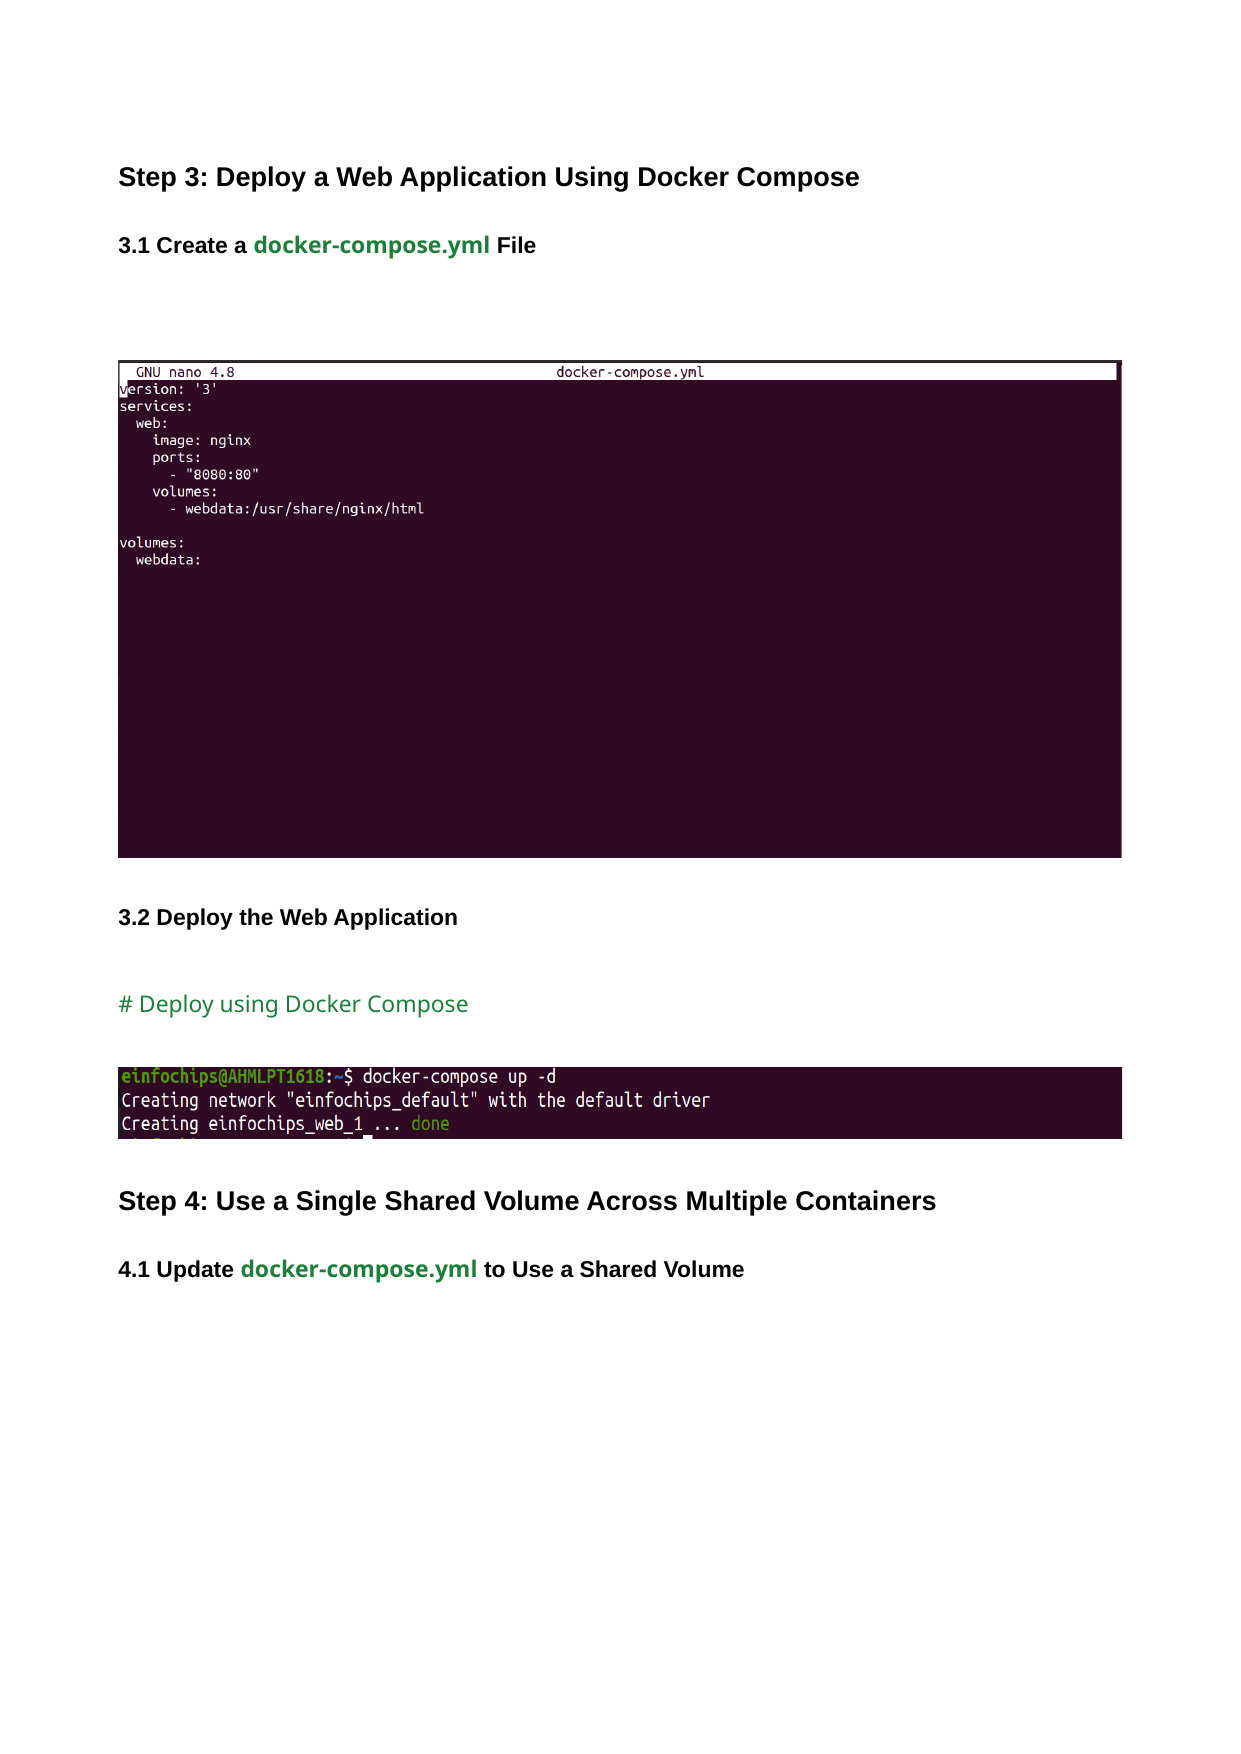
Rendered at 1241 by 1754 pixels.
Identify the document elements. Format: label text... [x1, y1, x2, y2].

subtitle 4.1 Update docker-compose.yml to Use a Shared Volume [118, 1253, 1122, 1284]
subtitle 3.1 Create a docker-compose.yml File [118, 229, 1122, 261]
picture [118, 360, 1123, 858]
subtitle Step 3: Deploy a Web Application Using Docker Compose [118, 161, 1122, 192]
picture [118, 1067, 1123, 1139]
subtitle 3.2 Deploy the Web Application [118, 903, 1122, 930]
subtitle Step 4: Use a Single Shared Volume Across Multiple Containers [118, 1185, 1122, 1216]
text # Deploy using Docker Compose [118, 987, 1122, 1019]
